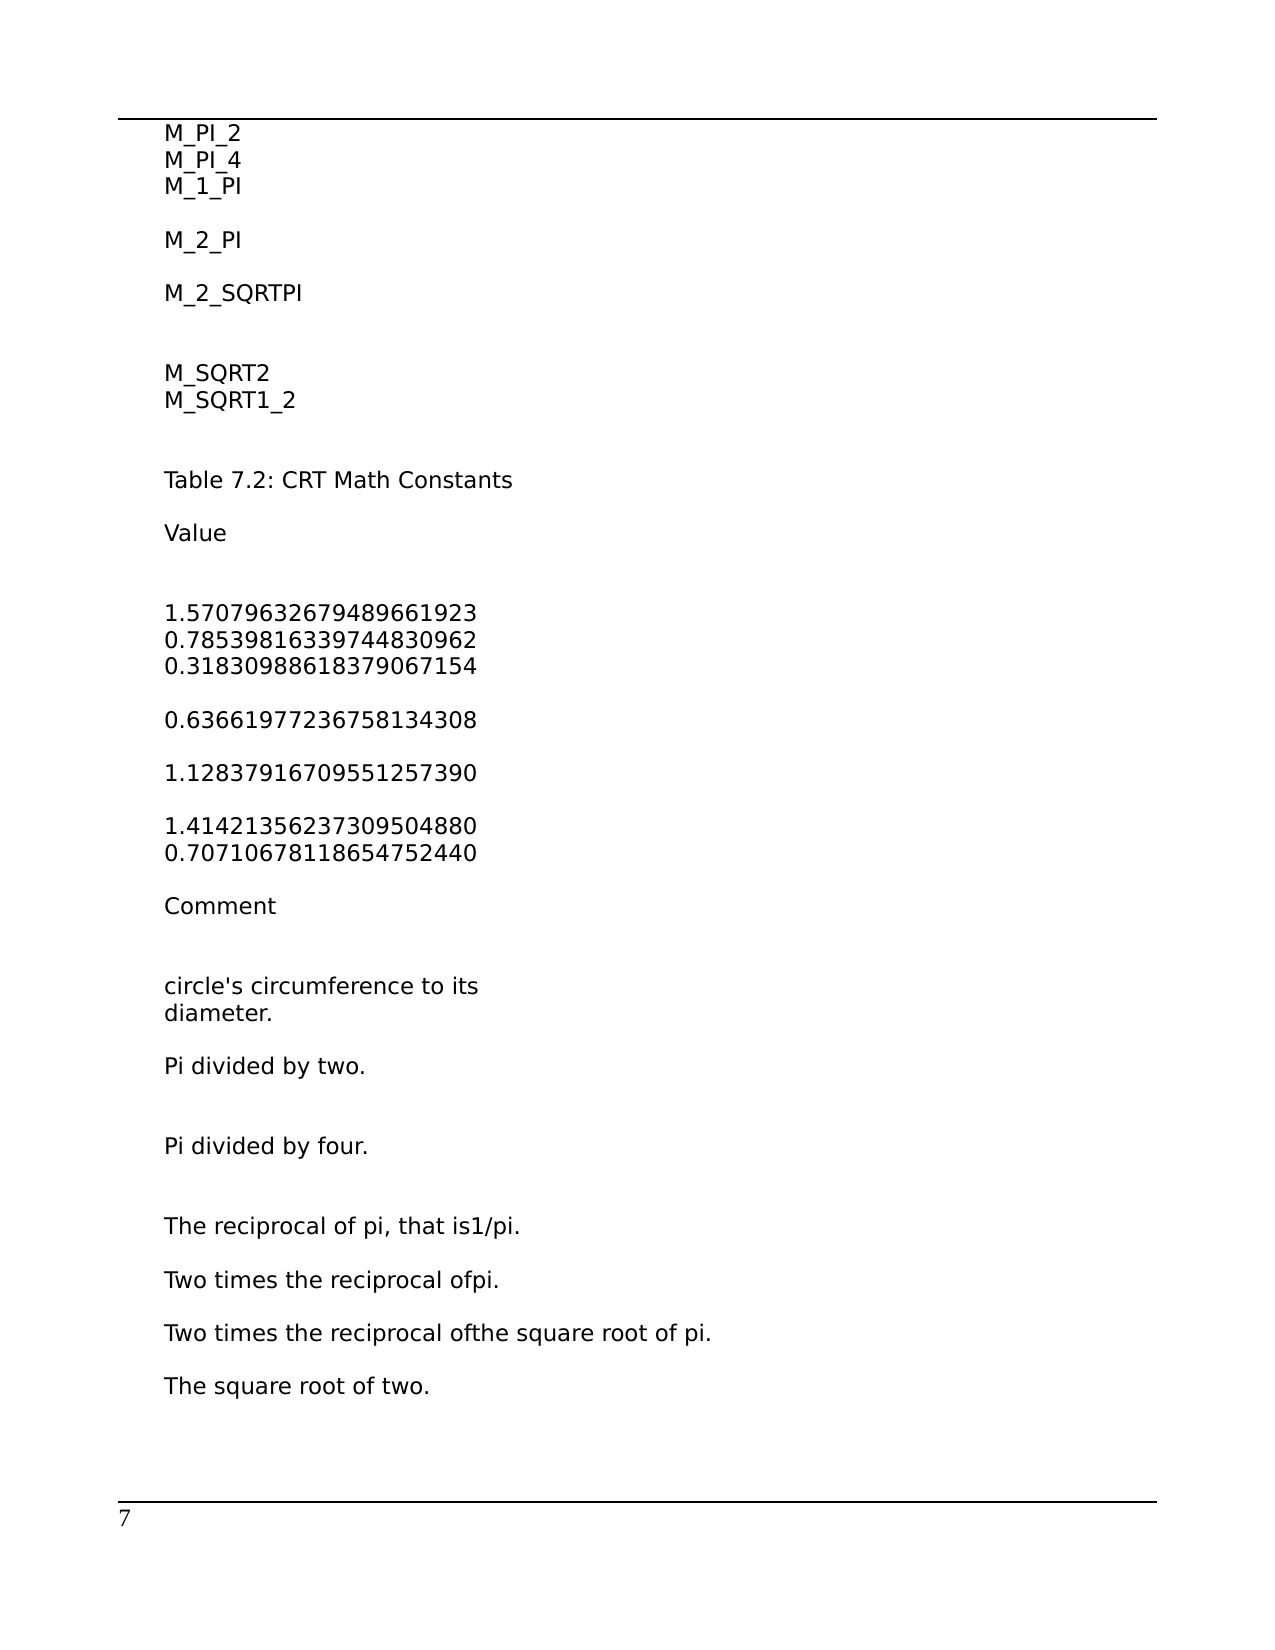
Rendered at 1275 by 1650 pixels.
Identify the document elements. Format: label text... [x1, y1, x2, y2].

text 0.31830988618379067154 [118, 653, 1157, 680]
text circle's circumference to its [118, 973, 1157, 1000]
text Pi divided by two. [118, 1053, 1157, 1080]
text Table 7.2: CRT Math Constants [118, 467, 1157, 493]
text M_2_SQRTPI [118, 280, 1157, 307]
text 0.78539816339744830962 [118, 627, 1157, 653]
text diameter. [118, 1000, 1157, 1027]
text The reciprocal of pi, that is1/pi. [118, 1213, 1157, 1240]
text Comment [118, 893, 1157, 920]
text 1.12837916709551257390 [118, 760, 1157, 787]
text M_SQRT1_2 [118, 387, 1157, 413]
text Value [118, 520, 1157, 547]
text Two times the reciprocal ofthe square root of pi. [118, 1320, 1157, 1347]
text M_PI_2 [118, 120, 1157, 147]
text 1.41421356237309504880 [118, 813, 1157, 840]
text Two times the reciprocal ofpi. [118, 1267, 1157, 1293]
text The square root of two. [118, 1373, 1157, 1400]
text M_2_PI [118, 227, 1157, 253]
text M_SQRT2 [118, 360, 1157, 387]
text 0.70710678118654752440 [118, 840, 1157, 867]
text 1.57079632679489661923 [118, 600, 1157, 627]
text M_1_PI [118, 173, 1157, 200]
text 0.63661977236758134308 [118, 707, 1157, 733]
text Pi divided by four. [118, 1133, 1157, 1160]
text M_PI_4 [118, 147, 1157, 173]
